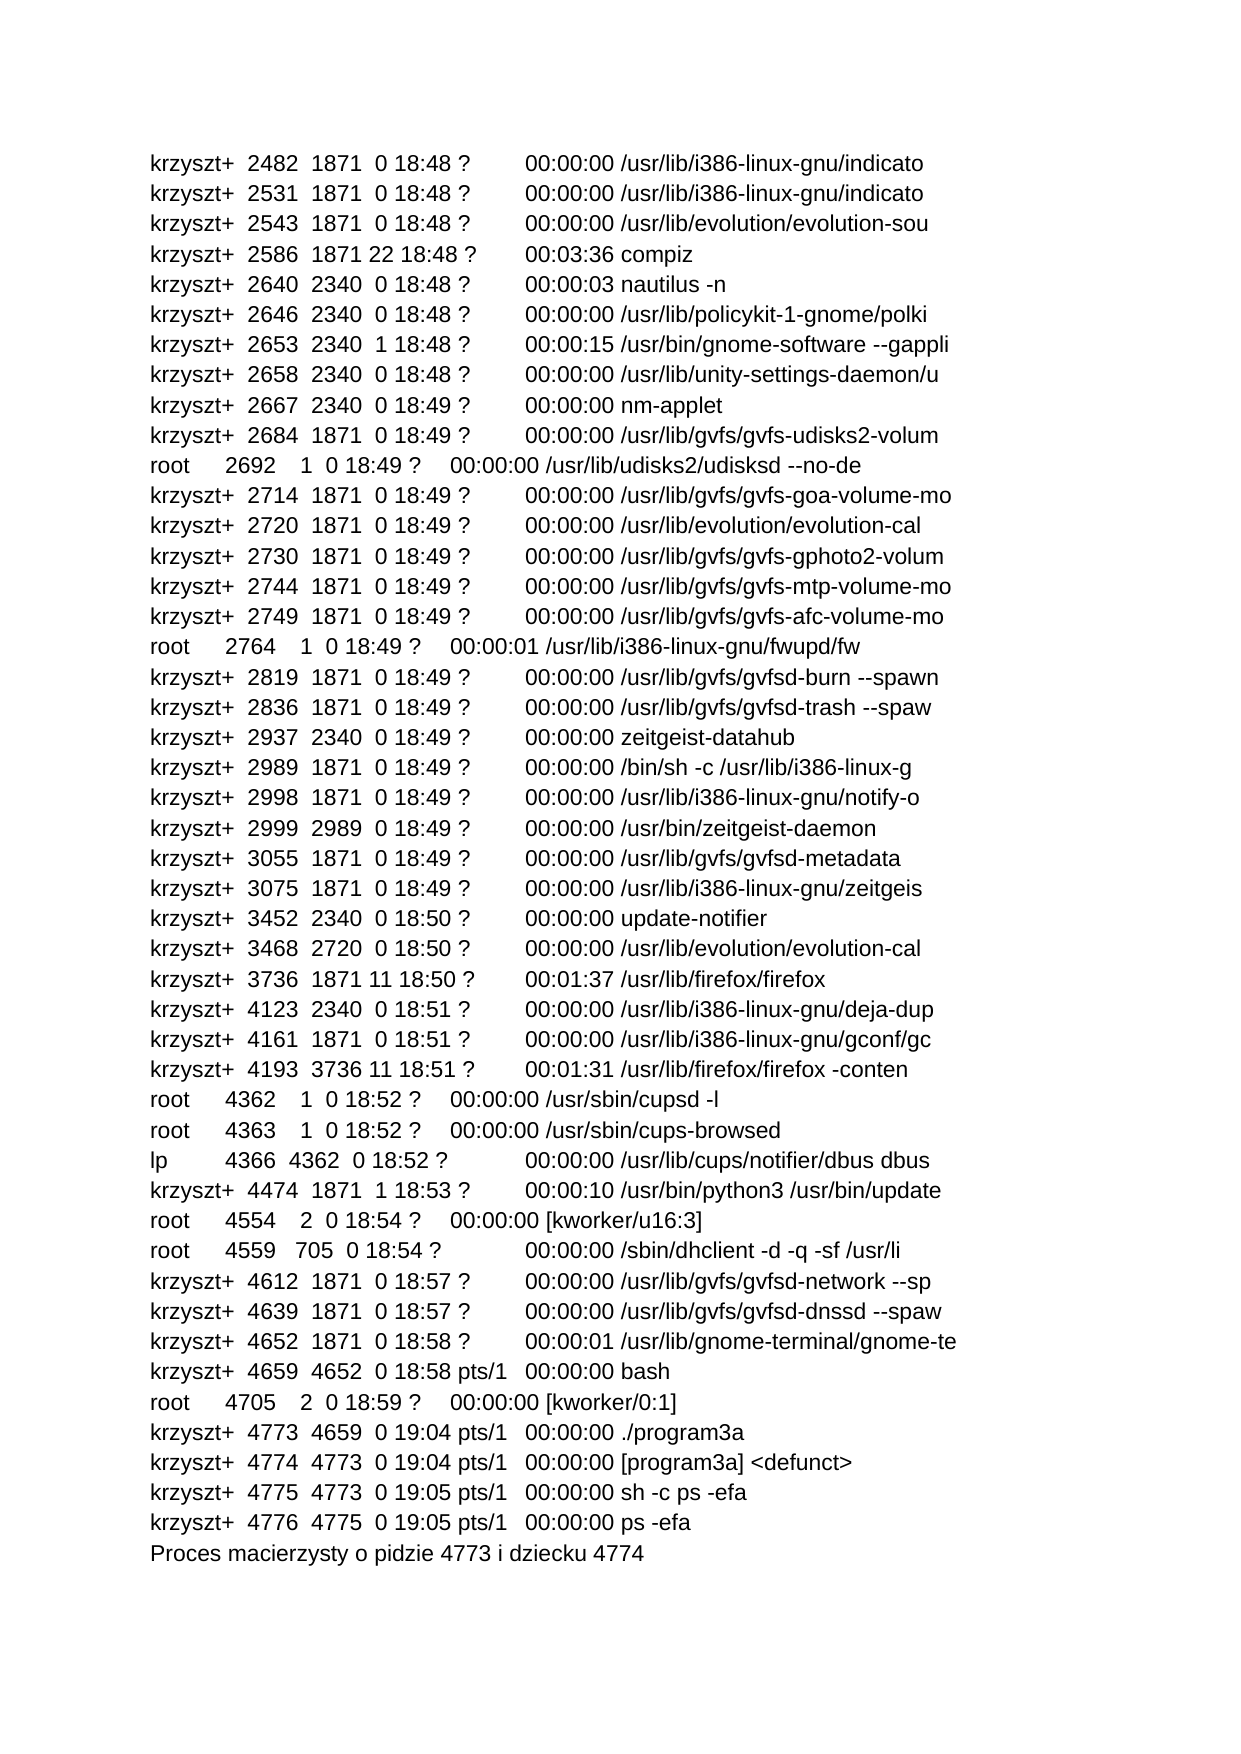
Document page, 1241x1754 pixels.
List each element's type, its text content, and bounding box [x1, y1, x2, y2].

text krzyszt+ 2640 2340 0 18:48 ? 00:00:03 nautilus -n [150, 271, 1090, 297]
text krzyszt+ 2586 1871 22 18:48 ? 00:03:36 compiz [150, 241, 1090, 267]
text krzyszt+ 2658 2340 0 18:48 ? 00:00:00 /usr/lib/unity-settings-daemon/u [150, 361, 1090, 388]
text krzyszt+ 2744 1871 0 18:49 ? 00:00:00 /usr/lib/gvfs/gvfs-mtp-volume-mo [150, 573, 1090, 599]
text krzyszt+ 4123 2340 0 18:51 ? 00:00:00 /usr/lib/i386-linux-gnu/deja-dup [150, 996, 1090, 1022]
text krzyszt+ 4193 3736 11 18:51 ? 00:01:31 /usr/lib/firefox/firefox -conten [150, 1056, 1090, 1083]
text krzyszt+ 4161 1871 0 18:51 ? 00:00:00 /usr/lib/i386-linux-gnu/gconf/gc [150, 1026, 1090, 1052]
text root 4705 2 0 18:59 ? 00:00:00 [kworker/0:1] [150, 1388, 1090, 1415]
text krzyszt+ 4774 4773 0 19:04 pts/1 00:00:00 [program3a] <defunct> [150, 1449, 1090, 1475]
text krzyszt+ 4775 4773 0 19:05 pts/1 00:00:00 sh -c ps -efa [150, 1479, 1090, 1506]
text krzyszt+ 3736 1871 11 18:50 ? 00:01:37 /usr/lib/firefox/firefox [150, 966, 1090, 992]
text krzyszt+ 2836 1871 0 18:49 ? 00:00:00 /usr/lib/gvfs/gvfsd-trash --spaw [150, 694, 1090, 720]
text krzyszt+ 2684 1871 0 18:49 ? 00:00:00 /usr/lib/gvfs/gvfs-udisks2-volum [150, 422, 1090, 448]
text krzyszt+ 2714 1871 0 18:49 ? 00:00:00 /usr/lib/gvfs/gvfs-goa-volume-mo [150, 482, 1090, 509]
text krzyszt+ 4659 4652 0 18:58 pts/1 00:00:00 bash [150, 1358, 1090, 1385]
text krzyszt+ 4652 1871 0 18:58 ? 00:00:01 /usr/lib/gnome-terminal/gnome-te [150, 1328, 1090, 1354]
text root 2692 1 0 18:49 ? 00:00:00 /usr/lib/udisks2/udisksd --no-de [150, 452, 1090, 478]
text krzyszt+ 2667 2340 0 18:49 ? 00:00:00 nm-applet [150, 392, 1090, 418]
text krzyszt+ 2819 1871 0 18:49 ? 00:00:00 /usr/lib/gvfs/gvfsd-burn --spawn [150, 663, 1090, 690]
text krzyszt+ 3075 1871 0 18:49 ? 00:00:00 /usr/lib/i386-linux-gnu/zeitgeis [150, 875, 1090, 901]
text krzyszt+ 2531 1871 0 18:48 ? 00:00:00 /usr/lib/i386-linux-gnu/indicato [150, 180, 1090, 207]
text krzyszt+ 4612 1871 0 18:57 ? 00:00:00 /usr/lib/gvfs/gvfsd-network --sp [150, 1268, 1090, 1294]
text root 2764 1 0 18:49 ? 00:00:01 /usr/lib/i386-linux-gnu/fwupd/fw [150, 633, 1090, 660]
text krzyszt+ 4773 4659 0 19:04 pts/1 00:00:00 ./program3a [150, 1419, 1090, 1445]
text krzyszt+ 2653 2340 1 18:48 ? 00:00:15 /usr/bin/gnome-software --gappli [150, 331, 1090, 358]
text krzyszt+ 2720 1871 0 18:49 ? 00:00:00 /usr/lib/evolution/evolution-cal [150, 512, 1090, 539]
text root 4559 705 0 18:54 ? 00:00:00 /sbin/dhclient -d -q -sf /usr/li [150, 1237, 1090, 1264]
text krzyszt+ 2998 1871 0 18:49 ? 00:00:00 /usr/lib/i386-linux-gnu/notify-o [150, 784, 1090, 811]
text krzyszt+ 4776 4775 0 19:05 pts/1 00:00:00 ps -efa [150, 1509, 1090, 1536]
text krzyszt+ 2482 1871 0 18:48 ? 00:00:00 /usr/lib/i386-linux-gnu/indicato [150, 150, 1090, 176]
text root 4362 1 0 18:52 ? 00:00:00 /usr/sbin/cupsd -l [150, 1086, 1090, 1113]
text krzyszt+ 2646 2340 0 18:48 ? 00:00:00 /usr/lib/policykit-1-gnome/polki [150, 301, 1090, 327]
text krzyszt+ 2730 1871 0 18:49 ? 00:00:00 /usr/lib/gvfs/gvfs-gphoto2-volum [150, 543, 1090, 569]
text krzyszt+ 2989 1871 0 18:49 ? 00:00:00 /bin/sh -c /usr/lib/i386-linux-g [150, 754, 1090, 781]
text krzyszt+ 2543 1871 0 18:48 ? 00:00:00 /usr/lib/evolution/evolution-sou [150, 210, 1090, 237]
text krzyszt+ 2937 2340 0 18:49 ? 00:00:00 zeitgeist-datahub [150, 724, 1090, 750]
text krzyszt+ 3468 2720 0 18:50 ? 00:00:00 /usr/lib/evolution/evolution-cal [150, 935, 1090, 962]
text krzyszt+ 4639 1871 0 18:57 ? 00:00:00 /usr/lib/gvfs/gvfsd-dnssd --spaw [150, 1298, 1090, 1324]
text krzyszt+ 2999 2989 0 18:49 ? 00:00:00 /usr/bin/zeitgeist-daemon [150, 814, 1090, 841]
text krzyszt+ 3452 2340 0 18:50 ? 00:00:00 update-notifier [150, 905, 1090, 932]
text root 4363 1 0 18:52 ? 00:00:00 /usr/sbin/cups-browsed [150, 1117, 1090, 1143]
text krzyszt+ 4474 1871 1 18:53 ? 00:00:10 /usr/bin/python3 /usr/bin/update [150, 1177, 1090, 1203]
text krzyszt+ 3055 1871 0 18:49 ? 00:00:00 /usr/lib/gvfs/gvfsd-metadata [150, 845, 1090, 871]
text lp 4366 4362 0 18:52 ? 00:00:00 /usr/lib/cups/notifier/dbus dbus [150, 1147, 1090, 1173]
text Proces macierzysty o pidzie 4773 i dziecku 4774 [150, 1539, 1090, 1566]
text krzyszt+ 2749 1871 0 18:49 ? 00:00:00 /usr/lib/gvfs/gvfs-afc-volume-mo [150, 603, 1090, 629]
text root 4554 2 0 18:54 ? 00:00:00 [kworker/u16:3] [150, 1207, 1090, 1234]
